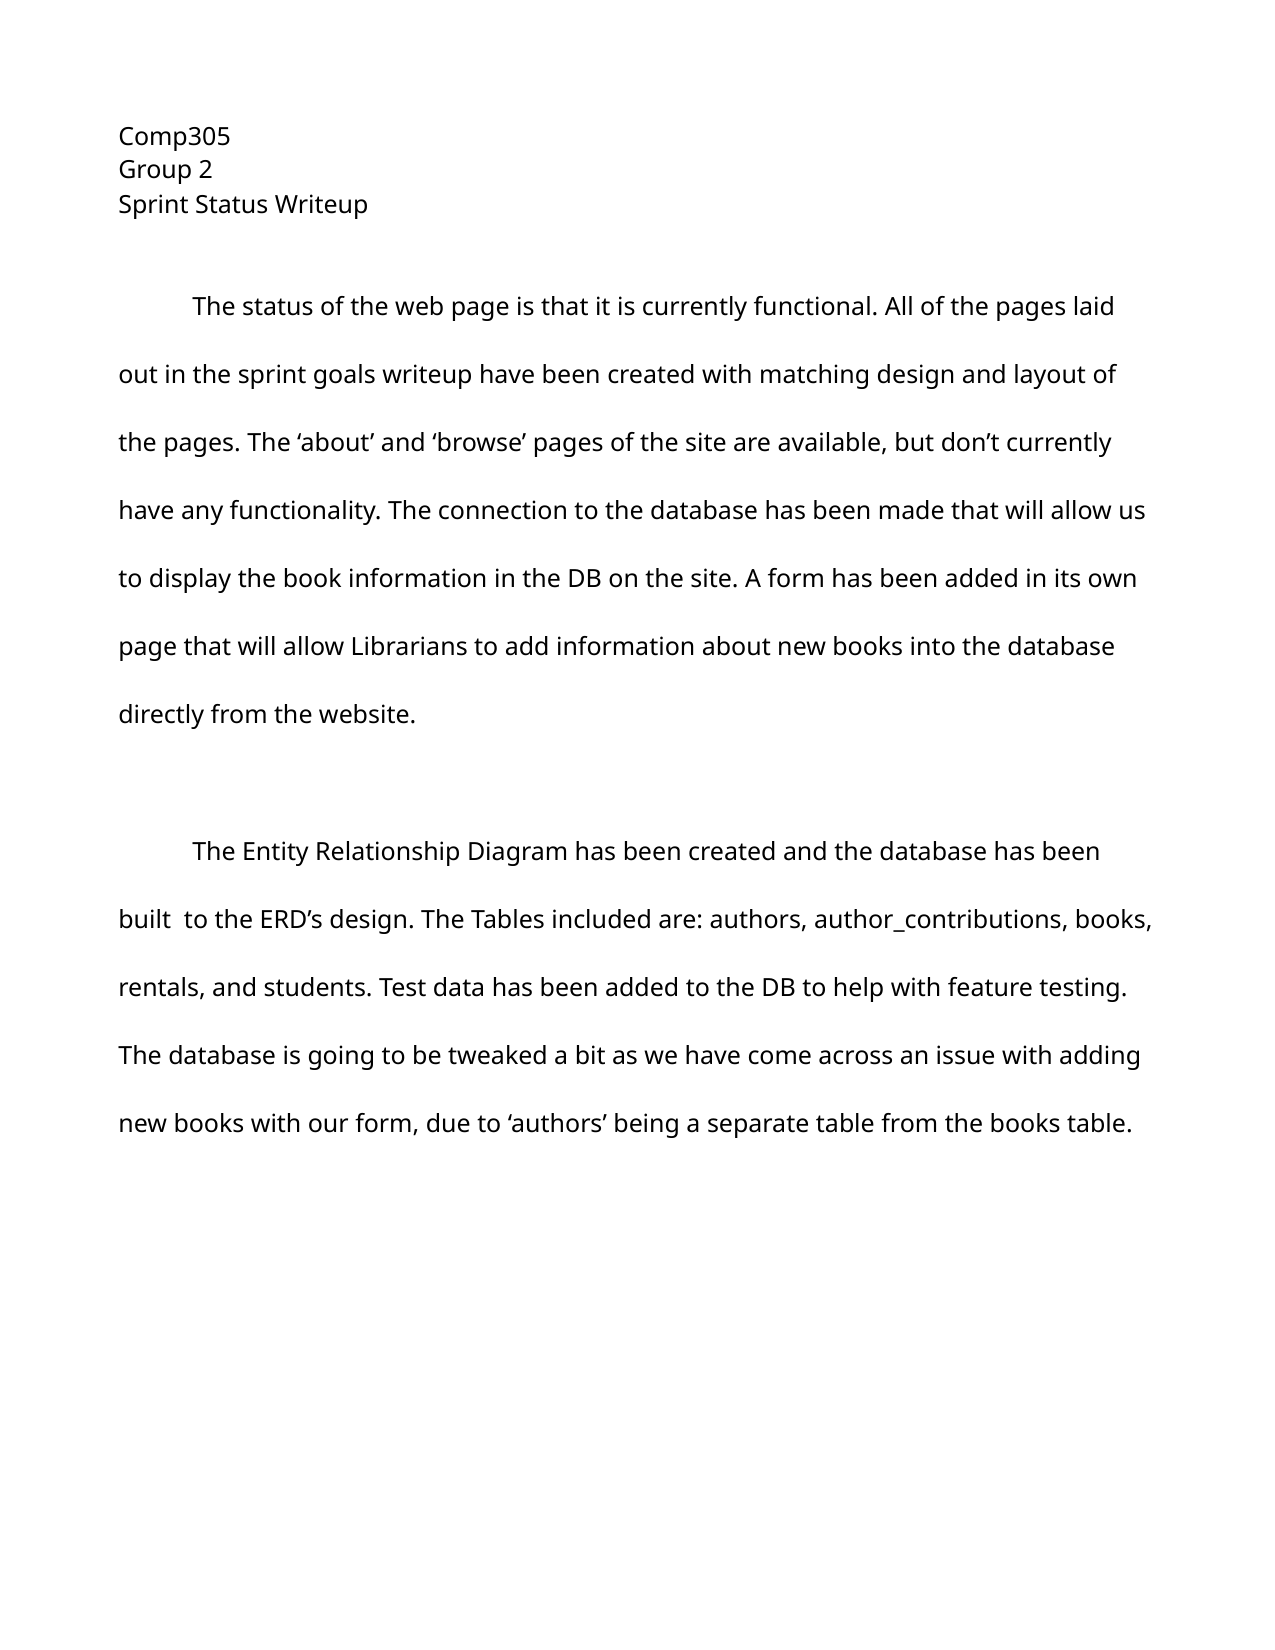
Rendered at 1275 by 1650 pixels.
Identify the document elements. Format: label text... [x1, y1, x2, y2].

text The status of the web page is that it is currently functional. All of the pages laid out in the sprint goals writeup have been created with matching design and layout of the pages. The ‘about’ and ‘browse’ pages of the site are available, but don’t currently have any functionality. The connection to the database has been made that will allow us to display the book information in the DB on the site. A form has been added in its own page that will allow Librarians to add information about new books into the database directly from the website. [118, 288, 1157, 731]
text Sprint Status Writeup [118, 186, 1157, 220]
text Group 2 [118, 152, 1157, 186]
text The Entity Relationship Diagram has been created and the database has been built to the ERD’s design. The Tables included are: authors, author_contributions, books, rentals, and students. Test data has been added to the DB to help with feature testing. The database is going to be tweaked a bit as we have come across an issue with adding new books with our form, due to ‘authors’ being a separate table from the books table. [118, 833, 1157, 1140]
text Comp305 [118, 118, 1157, 152]
